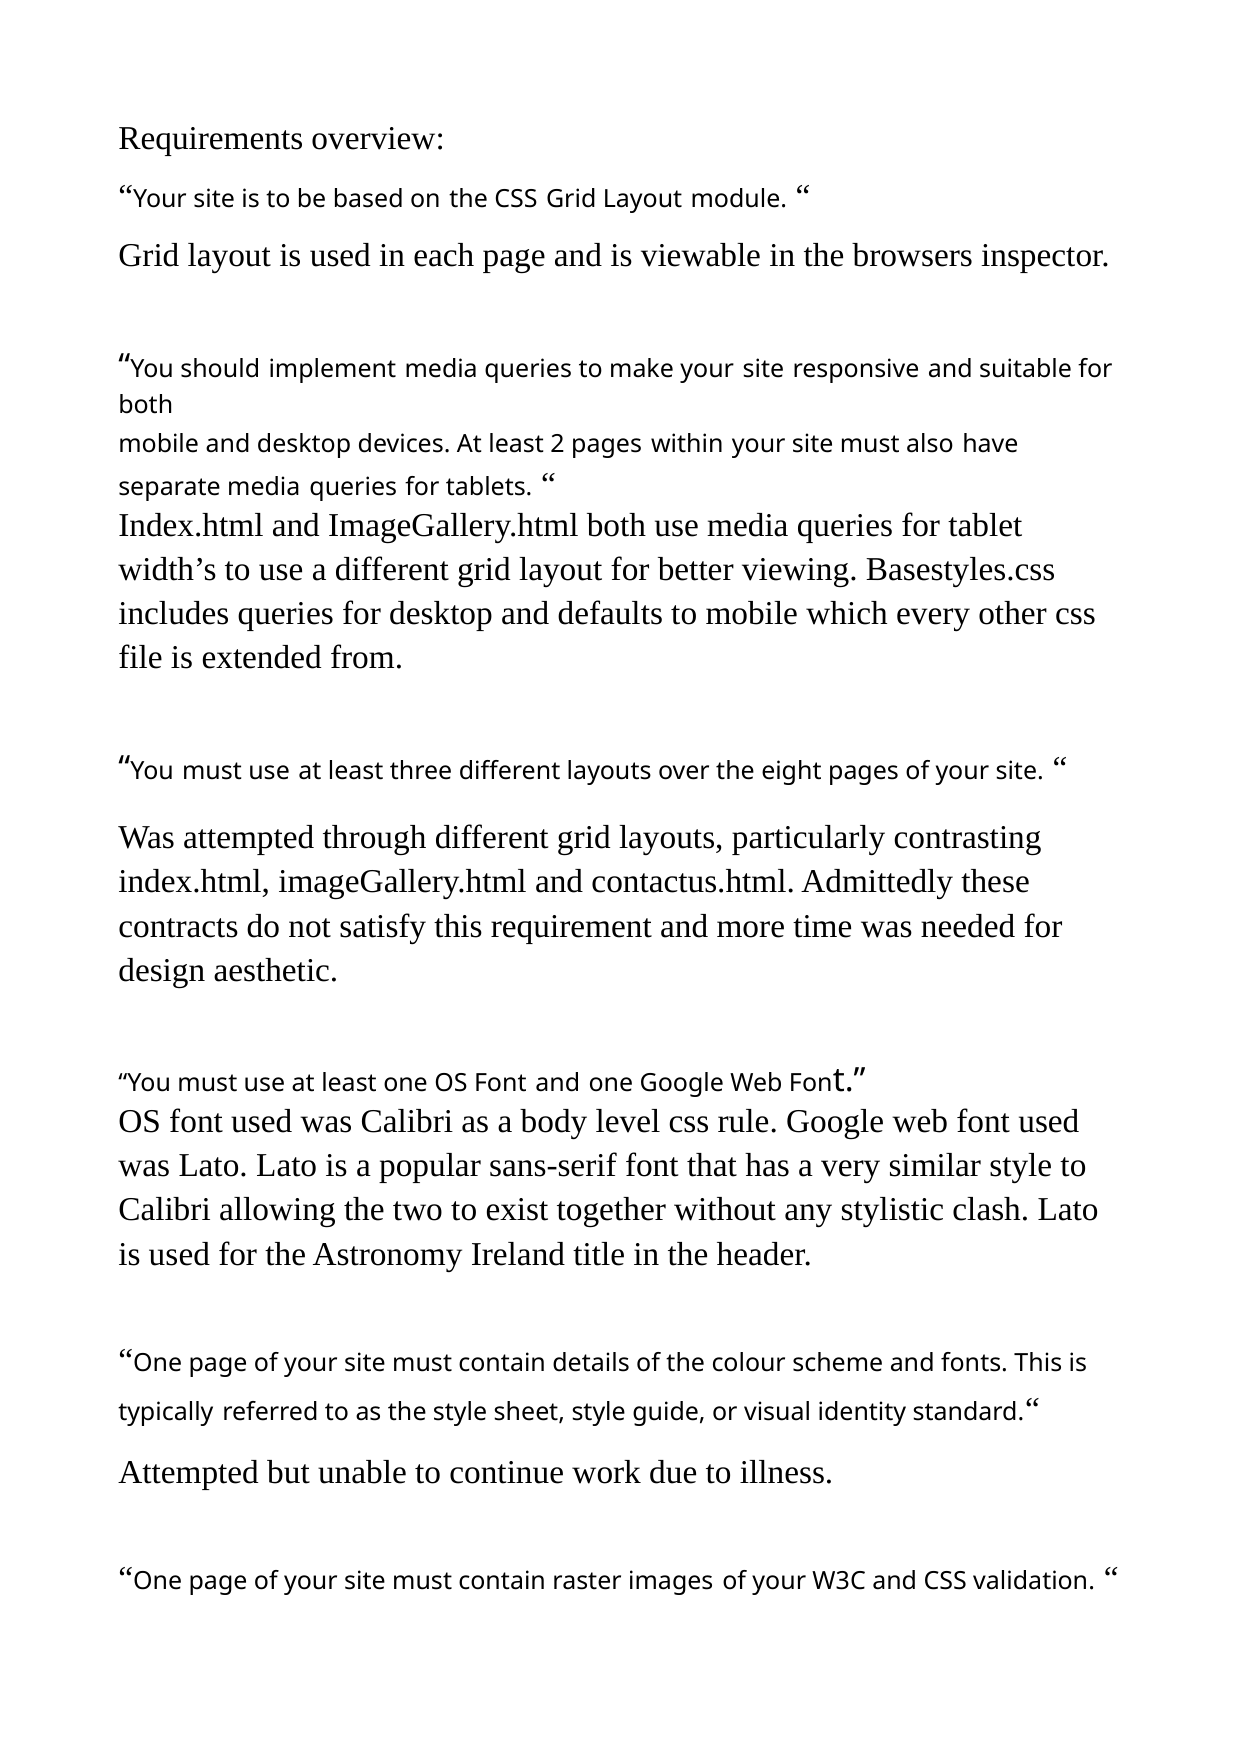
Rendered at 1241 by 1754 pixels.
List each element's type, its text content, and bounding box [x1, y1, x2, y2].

text Index.html and ImageGallery.html both use media queries for tablet width’s to use a different grid layout for better viewing. Basestyles.css includes queries for desktop and defaults to mobile which every other css file is extended from. [118, 505, 1122, 676]
text “You should implement media queries to make your site responsive and suitable for both mobile and desktop devices. At least 2 pages within your site must also have separate media queries for tablets. “ [118, 342, 1122, 505]
text “You must use at least one OS Font and one Google Web Font.” [118, 1056, 1122, 1102]
text Grid layout is used in each page and is viewable in the browsers inspector. [118, 236, 1122, 274]
text Was attempted through different grid layouts, particularly contrasting index.html, imageGallery.html and contactus.html. Admittedly these contracts do not satisfy this requirement and more time was needed for design aesthetic. [118, 818, 1122, 988]
text “One page of your site must contain details of the colour scheme and fonts. This is typically referred to as the style sheet, style guide, or visual identity standard.“ [118, 1340, 1122, 1431]
text “You must use at least three different layouts over the eight pages of your site. “ [118, 743, 1122, 789]
text “Your site is to be based on the CSS Grid Layout module. “ [118, 177, 1122, 215]
text “One page of your site must contain raster images of your W3C and CSS validation. “ [118, 1558, 1122, 1597]
text Requirements overview: [118, 118, 1122, 156]
text Attempted but unable to continue work due to illness. [118, 1452, 1122, 1490]
text OS font used was Calibri as a body level css rule. Google web font used was Lato. Lato is a popular sans-serif font that has a very similar style to Calibri allowing the two to exist together without any stylistic clash. Lato is used for the Astronomy Ireland title in the header. [118, 1102, 1122, 1272]
